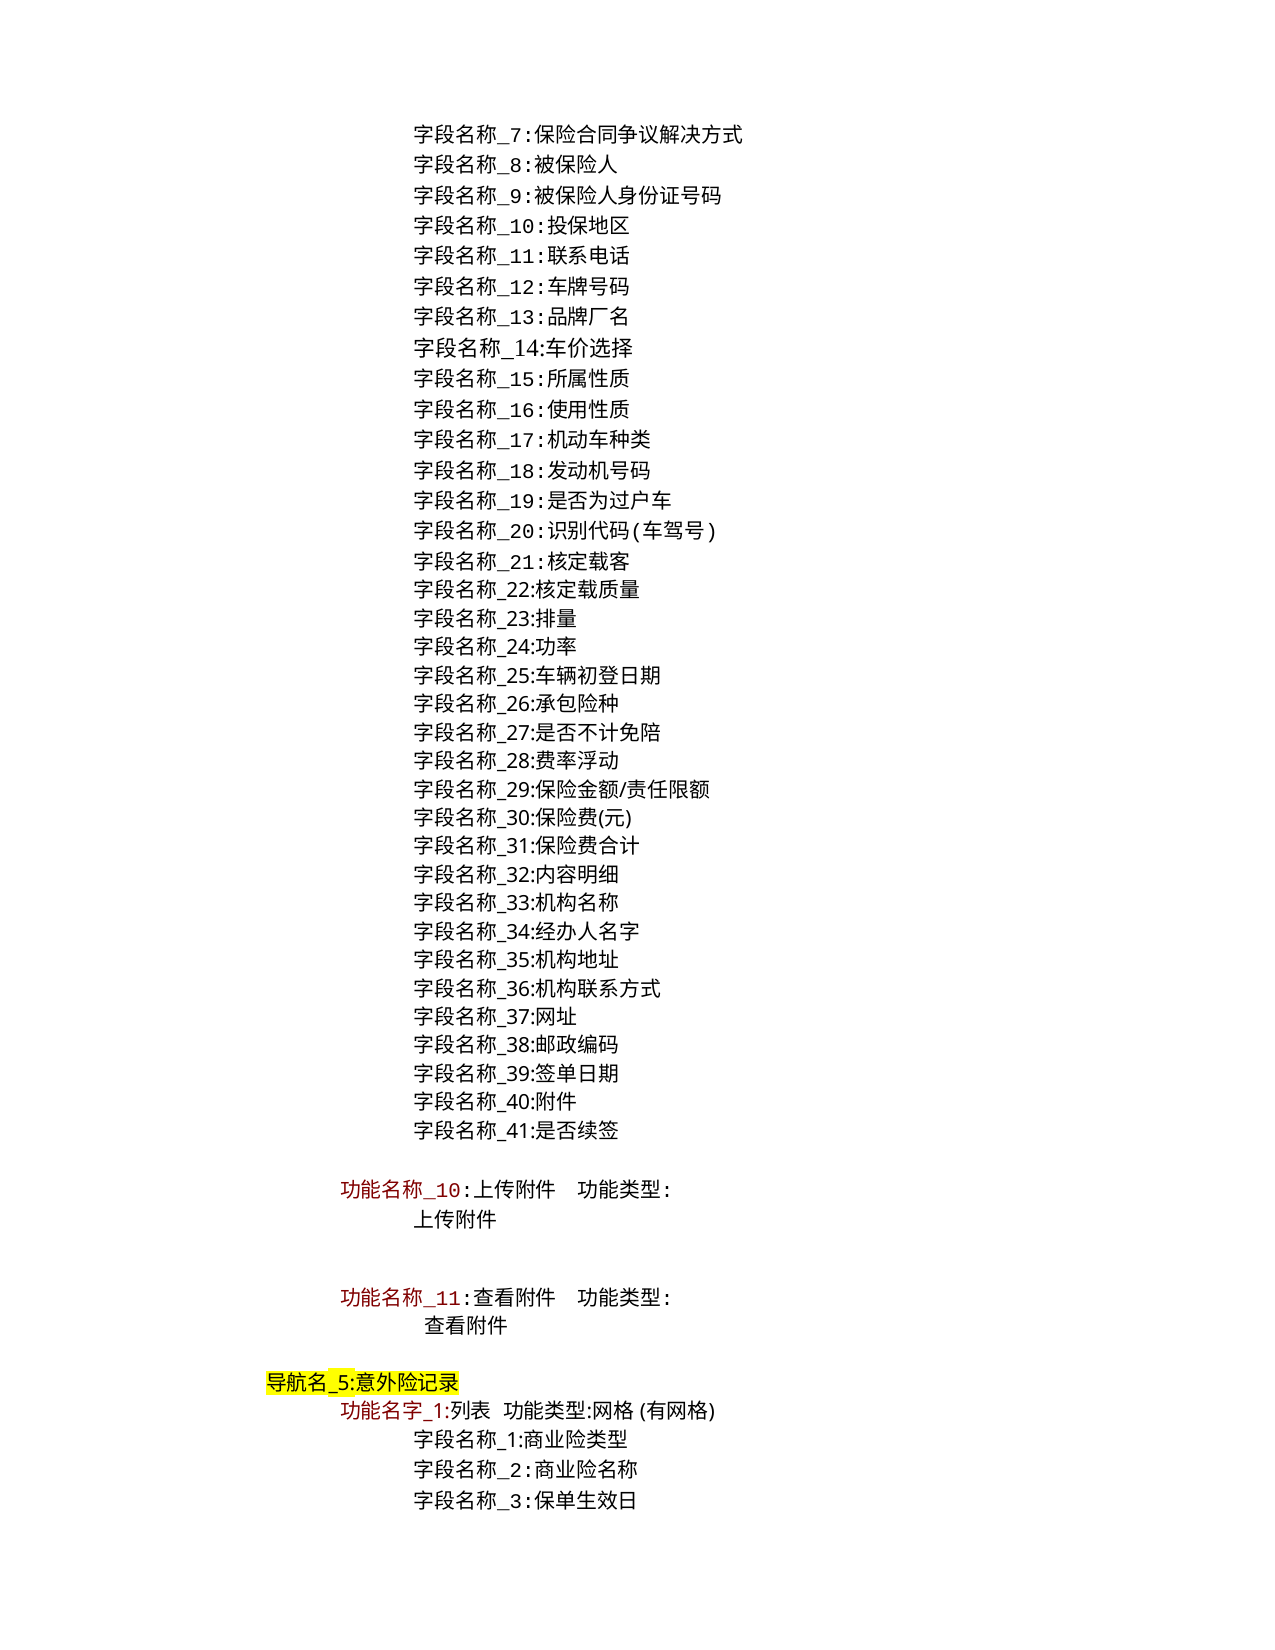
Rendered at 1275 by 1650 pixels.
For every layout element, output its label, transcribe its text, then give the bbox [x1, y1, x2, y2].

text 字段名称_8:被保险人 [118, 148, 1157, 179]
text 字段名称_9:被保险人身份证号码 [118, 179, 1157, 209]
text 字段名称_19:是否为过户车 [118, 484, 1157, 515]
text 上传附件 [118, 1203, 1157, 1234]
text 字段名称_34:经办人名字 [118, 917, 1157, 945]
text 字段名称_13:品牌厂名 [118, 301, 1157, 331]
text 字段名称_22:核定载质量 [118, 576, 1157, 604]
text 字段名称_39:签单日期 [118, 1059, 1157, 1087]
text 字段名称_37:网址 [118, 1002, 1157, 1031]
text 字段名称_10:投保地区 [118, 209, 1157, 240]
text 查看附件 [118, 1311, 1157, 1340]
text 字段名称_28:费率浮动 [118, 746, 1157, 775]
text 字段名称_23:排量 [118, 604, 1157, 632]
text 字段名称_33:机构名称 [118, 888, 1157, 917]
text 字段名称_15:所属性质 [118, 363, 1157, 393]
text 字段名称_38:邮政编码 [118, 1031, 1157, 1059]
text 字段名称_26:承包险种 [118, 689, 1157, 718]
text 字段名称_20:识别代码(车驾号) [118, 515, 1157, 545]
text 字段名称_2:商业险名称 [118, 1453, 1157, 1484]
text 字段名称_11:联系电话 [118, 240, 1157, 270]
text 字段名称_41:是否续签 [118, 1116, 1157, 1144]
text 导航名_5:意外险记录 [118, 1368, 1157, 1397]
text 功能名称_11:查看附件 功能类型: [118, 1281, 1157, 1311]
text 字段名称_21:核定载客 [118, 545, 1157, 576]
text 字段名称_3:保单生效日 [118, 1484, 1157, 1514]
text 字段名称_14:车价选择 [118, 331, 1157, 363]
text 字段名称_27:是否不计免陪 [118, 718, 1157, 746]
text 字段名称_25:车辆初登日期 [118, 661, 1157, 689]
text 字段名称_18:发动机号码 [118, 454, 1157, 484]
text 字段名称_31:保险费合计 [118, 832, 1157, 860]
text 字段名称_1:商业险类型 [118, 1425, 1157, 1453]
text 功能名称_10:上传附件 功能类型: [118, 1173, 1157, 1203]
text 字段名称_29:保险金额/责任限额 [118, 775, 1157, 803]
text 字段名称_36:机构联系方式 [118, 974, 1157, 1002]
text 字段名称_32:内容明细 [118, 860, 1157, 888]
text 字段名称_17:机动车种类 [118, 423, 1157, 454]
text 字段名称_30:保险费(元) [118, 803, 1157, 832]
text 字段名称_12:车牌号码 [118, 270, 1157, 301]
text 字段名称_16:使用性质 [118, 393, 1157, 423]
text 字段名称_40:附件 [118, 1087, 1157, 1116]
text 功能名字_1:列表 功能类型:网格 (有网格) [118, 1397, 1157, 1425]
text 字段名称_24:功率 [118, 632, 1157, 661]
text 字段名称_35:机构地址 [118, 945, 1157, 974]
text 字段名称_7:保险合同争议解决方式 [118, 118, 1157, 148]
